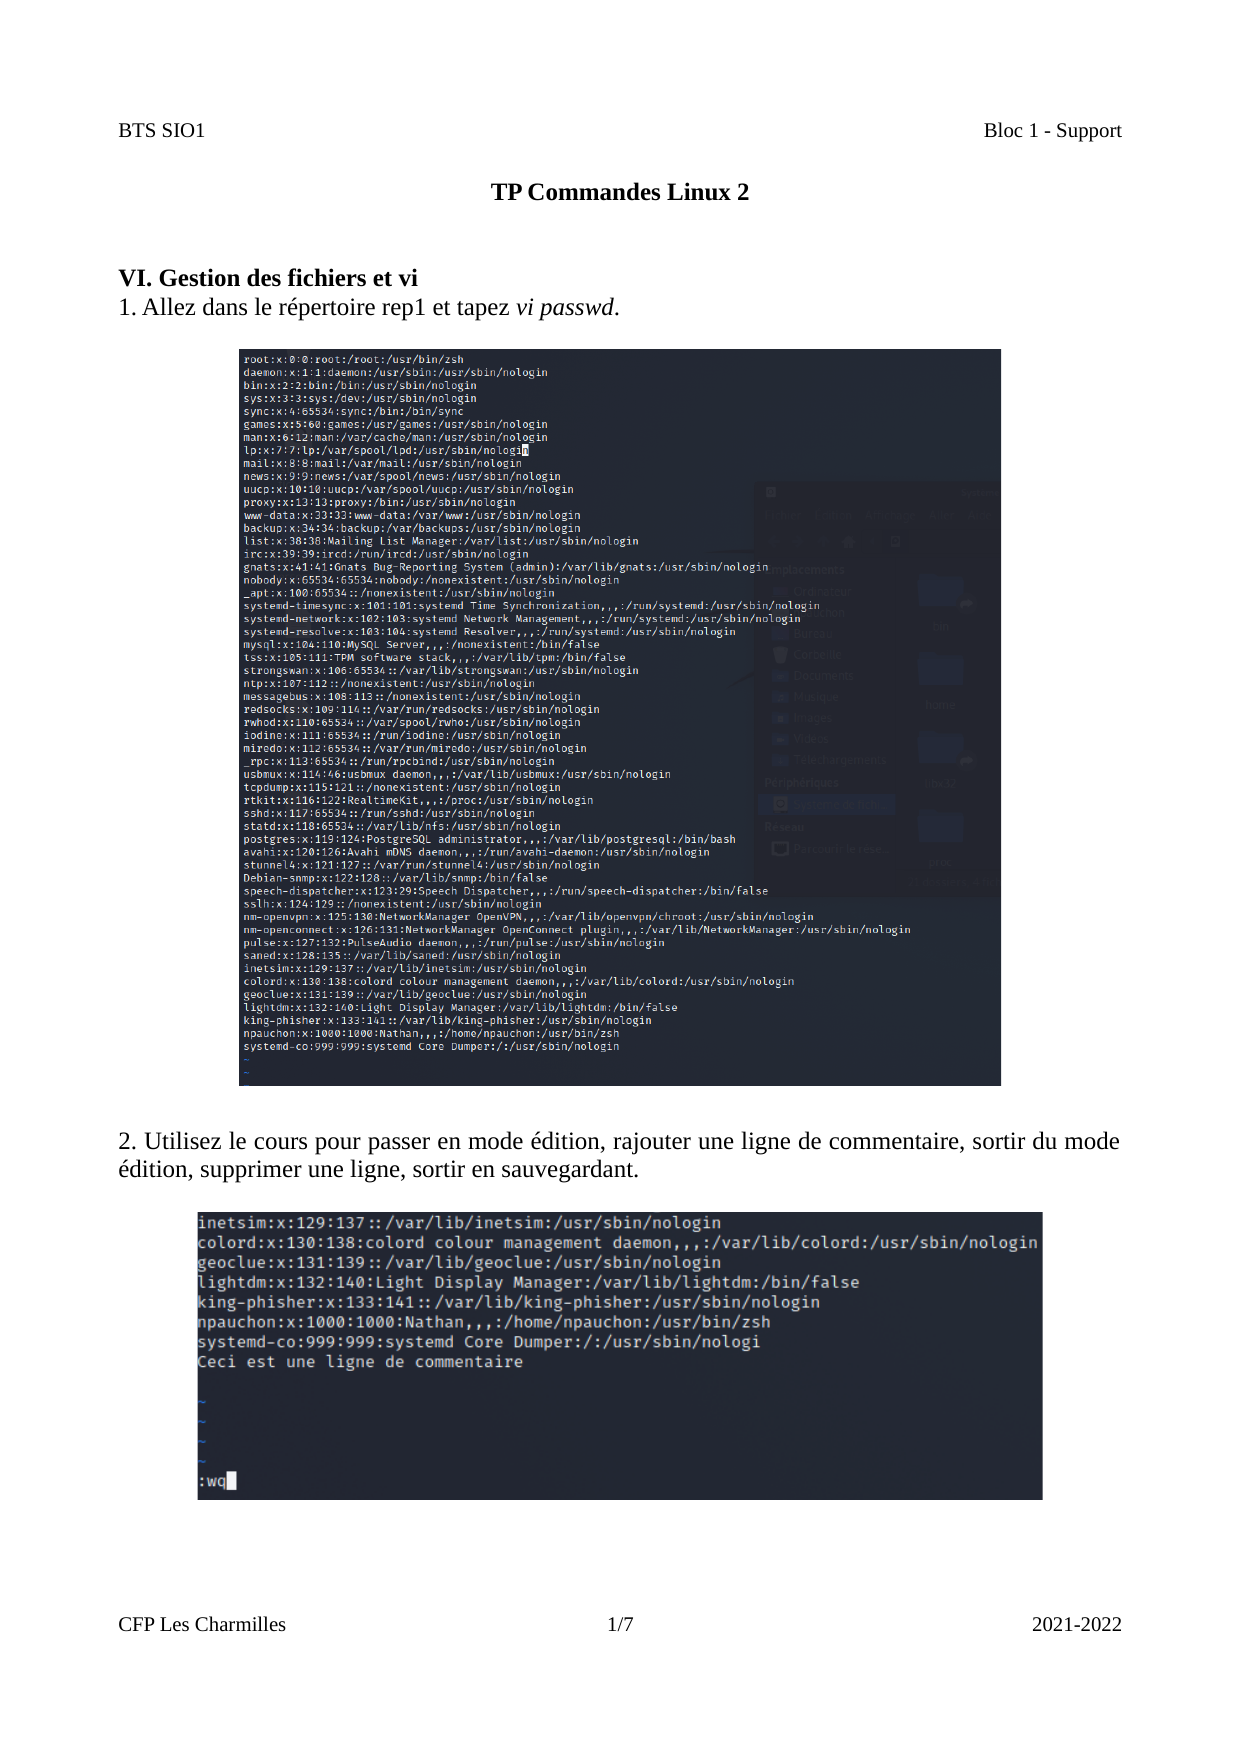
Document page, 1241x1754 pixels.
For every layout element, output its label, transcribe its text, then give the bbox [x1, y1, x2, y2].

text TP Commandes Linux 2 [118, 177, 1122, 206]
text 2. Utilisez le cours pour passer en mode édition, rajouter une ligne de commentaire, sortir du mode édition, supprimer une ligne, sortir en sauvegardant. [118, 1126, 1122, 1183]
picture [239, 349, 1002, 1086]
text 1. Allez dans le répertoire rep1 et tapez vi passwd. [118, 292, 1122, 321]
text VI. Gestion des fichiers et vi [118, 263, 1122, 292]
picture [197, 1212, 1043, 1500]
